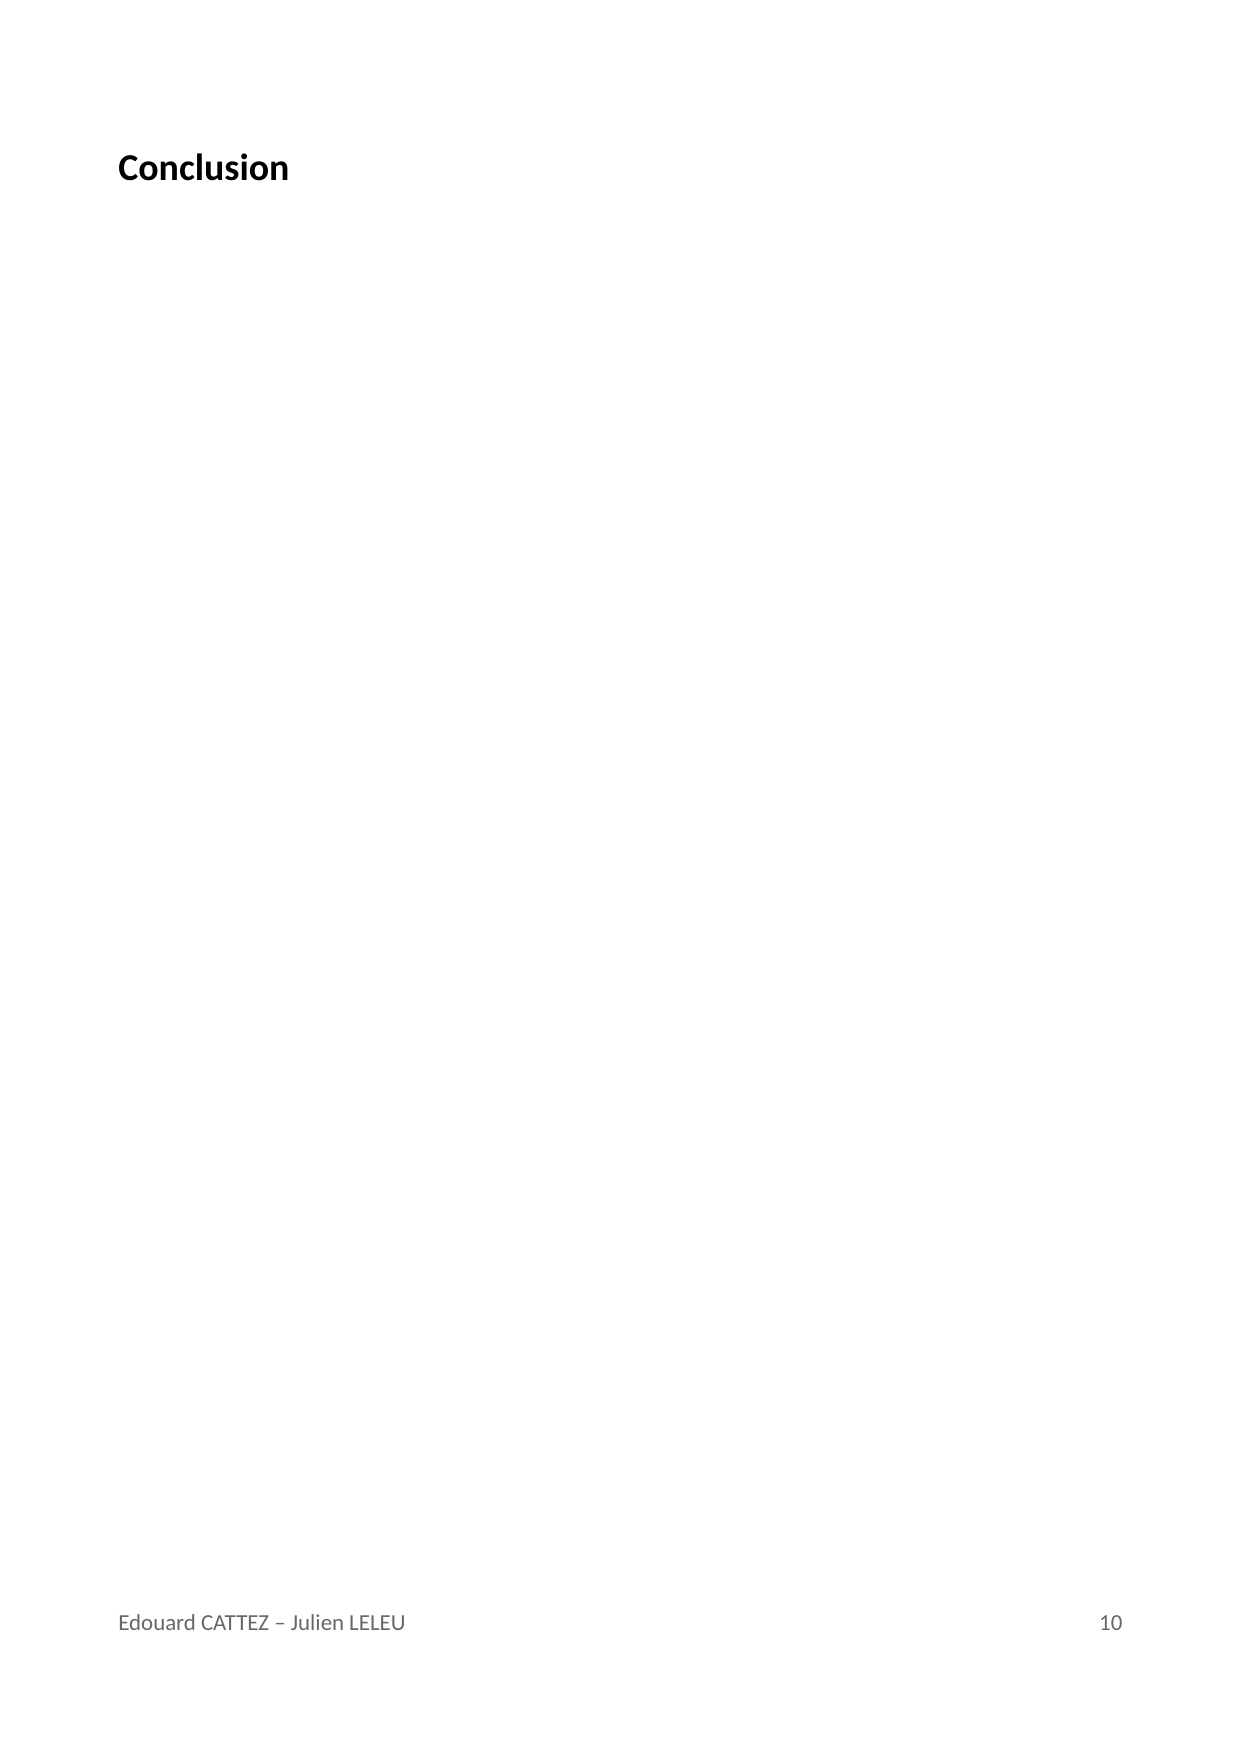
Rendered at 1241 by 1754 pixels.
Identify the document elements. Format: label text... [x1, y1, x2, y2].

subtitle Conclusion [118, 143, 1122, 189]
